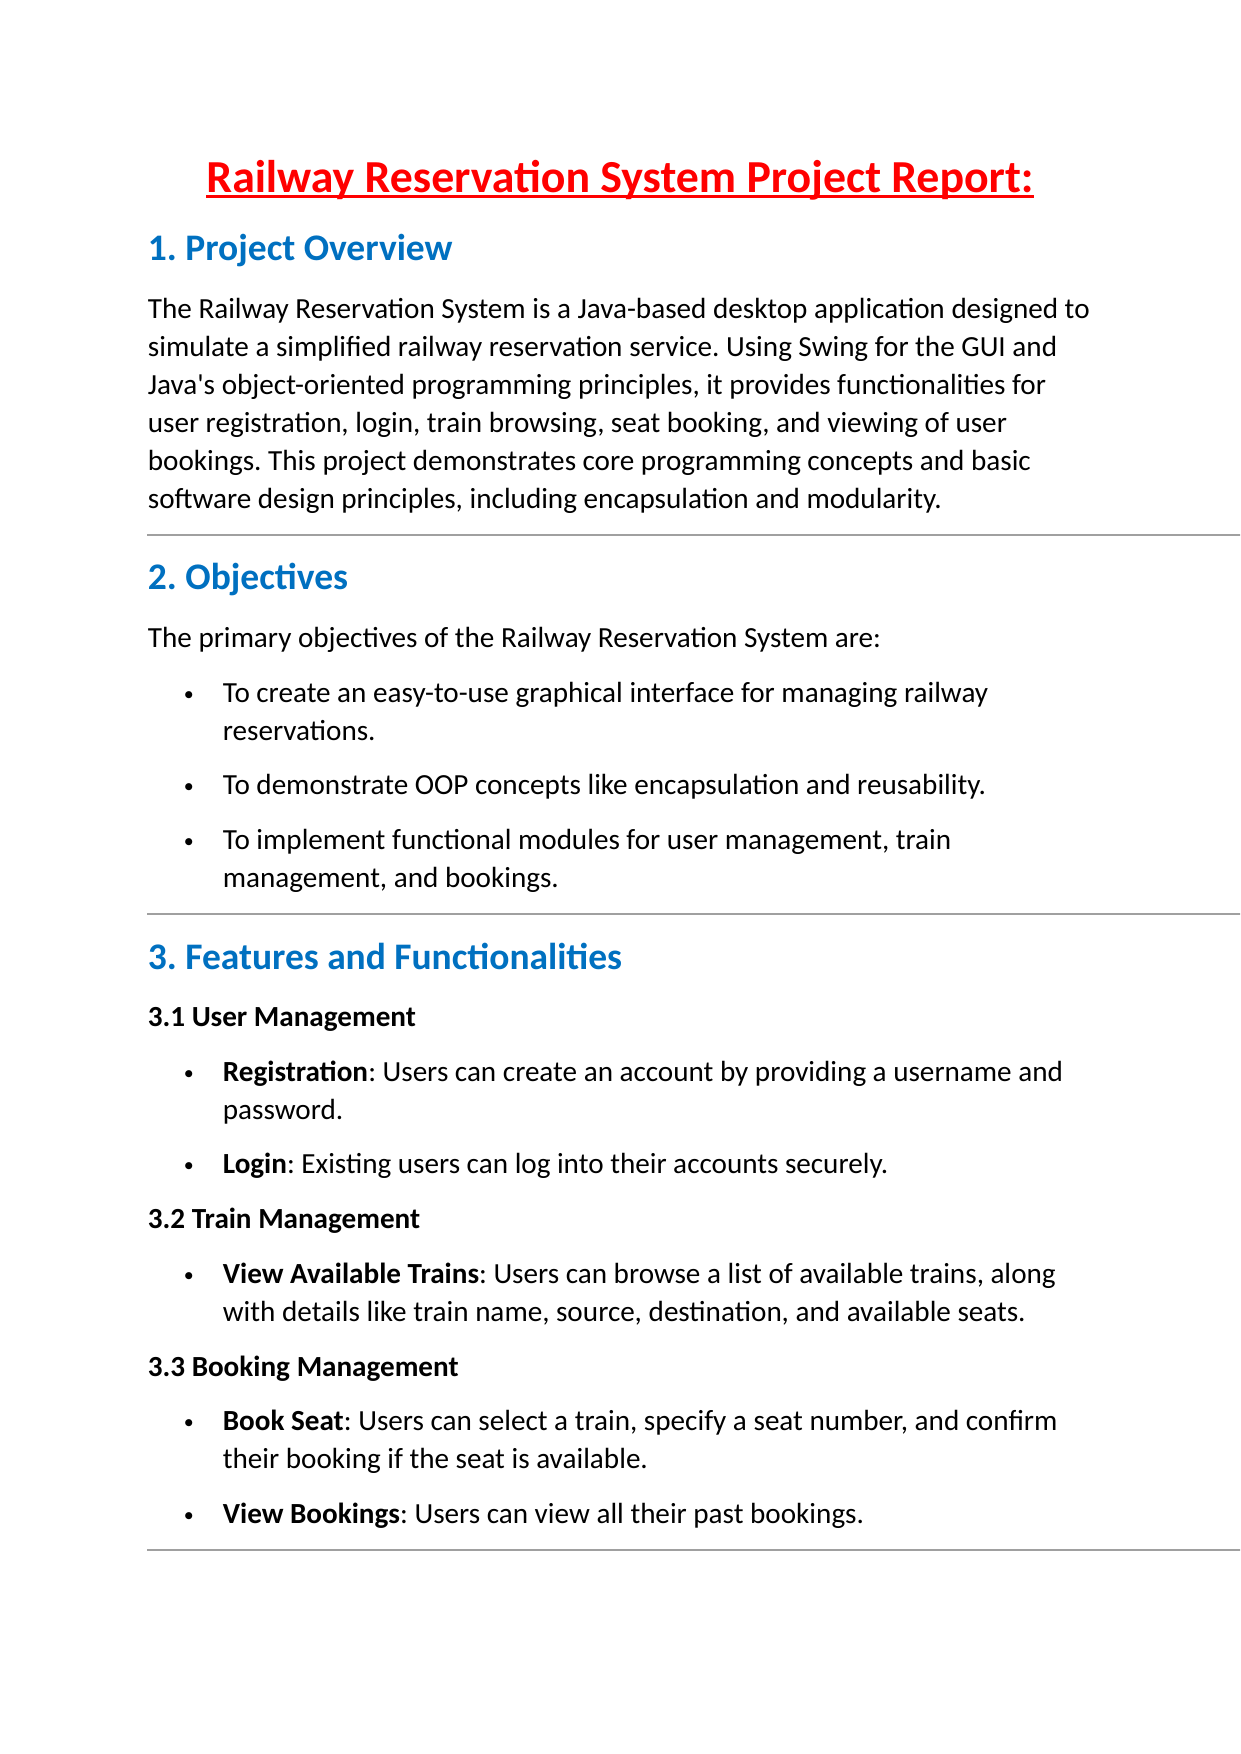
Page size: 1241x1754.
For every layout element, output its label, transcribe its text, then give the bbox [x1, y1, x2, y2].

text 3.3 Booking Management [148, 1348, 1093, 1383]
text 2. Objectives [148, 553, 1093, 599]
text 1. Project Overview [148, 224, 1093, 270]
text The Railway Reservation System is a Java-based desktop application designed to simulate a simplified railway reservation service. Using Swing for the GUI and Java's object-oriented programming principles, it provides functionalities for user registration, login, train browsing, seat booking, and viewing of user bookings. This project demonstrates core programming concepts and basic software design principles, including encapsulation and modularity. [148, 290, 1093, 515]
text Railway Reservation System Project Report: [148, 148, 1093, 203]
list Login: Existing users can log into their accounts securely. [185, 1146, 1093, 1181]
list View Bookings: Users can view all their past bookings. [185, 1495, 1093, 1531]
text 3.1 User Management [148, 998, 1093, 1034]
list To demonstrate OOP concepts like encapsulation and reusability. [185, 766, 1093, 802]
list To create an easy-to-use graphical interface for managing railway reservations. [185, 674, 1093, 747]
list Registration: Users can create an account by providing a username and password. [185, 1053, 1093, 1127]
text 3.2 Train Management [148, 1200, 1093, 1236]
text 3. Features and Functionalities [148, 933, 1093, 978]
list To implement functional modules for user management, train management, and bookings. [185, 821, 1093, 895]
list View Available Trains: Users can browse a list of available trains, along with details like train name, source, destination, and available seats. [185, 1255, 1093, 1329]
text The primary objectives of the Railway Reservation System are: [148, 619, 1093, 654]
list Book Seat: Users can select a train, specify a seat number, and confirm their booking if the seat is available. [185, 1402, 1093, 1476]
